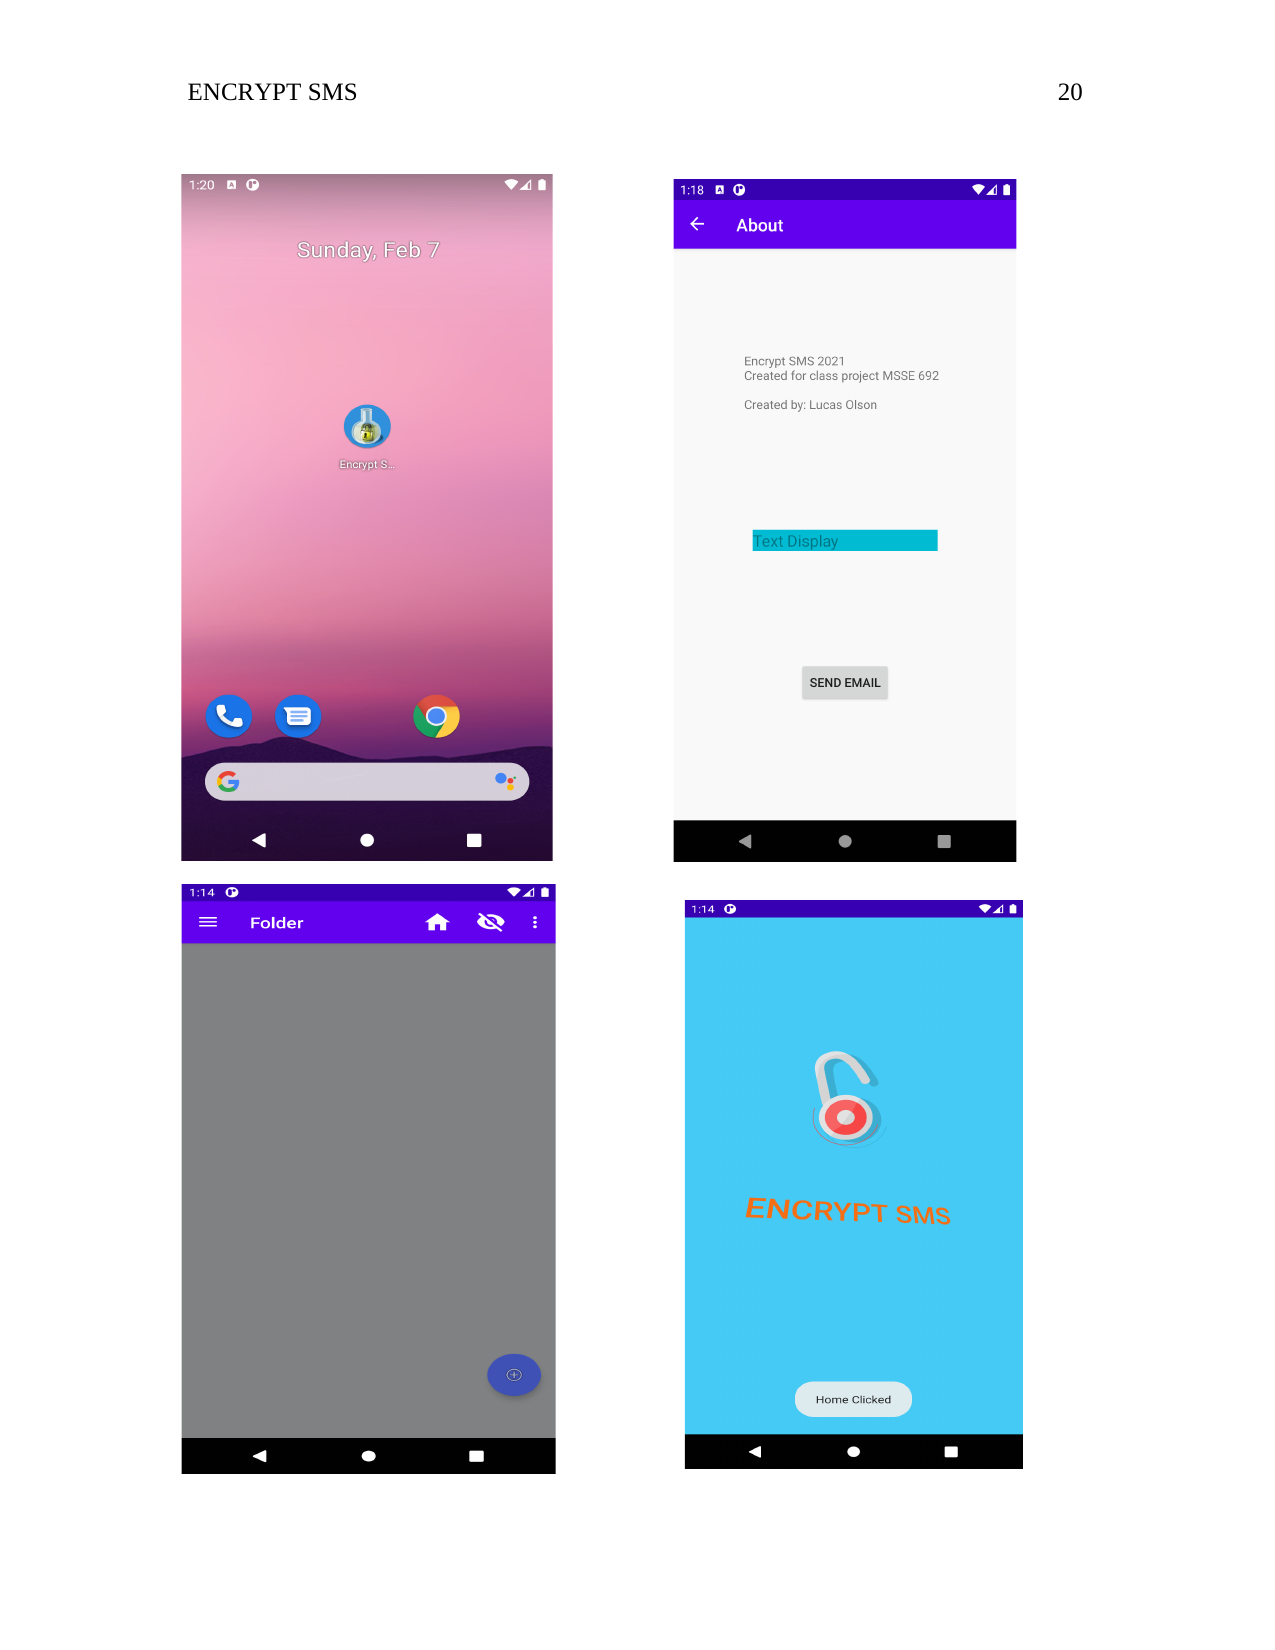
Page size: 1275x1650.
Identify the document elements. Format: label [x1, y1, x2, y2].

picture [673, 179, 1017, 862]
picture [181, 884, 556, 1474]
picture [181, 174, 553, 861]
picture [684, 900, 1023, 1469]
